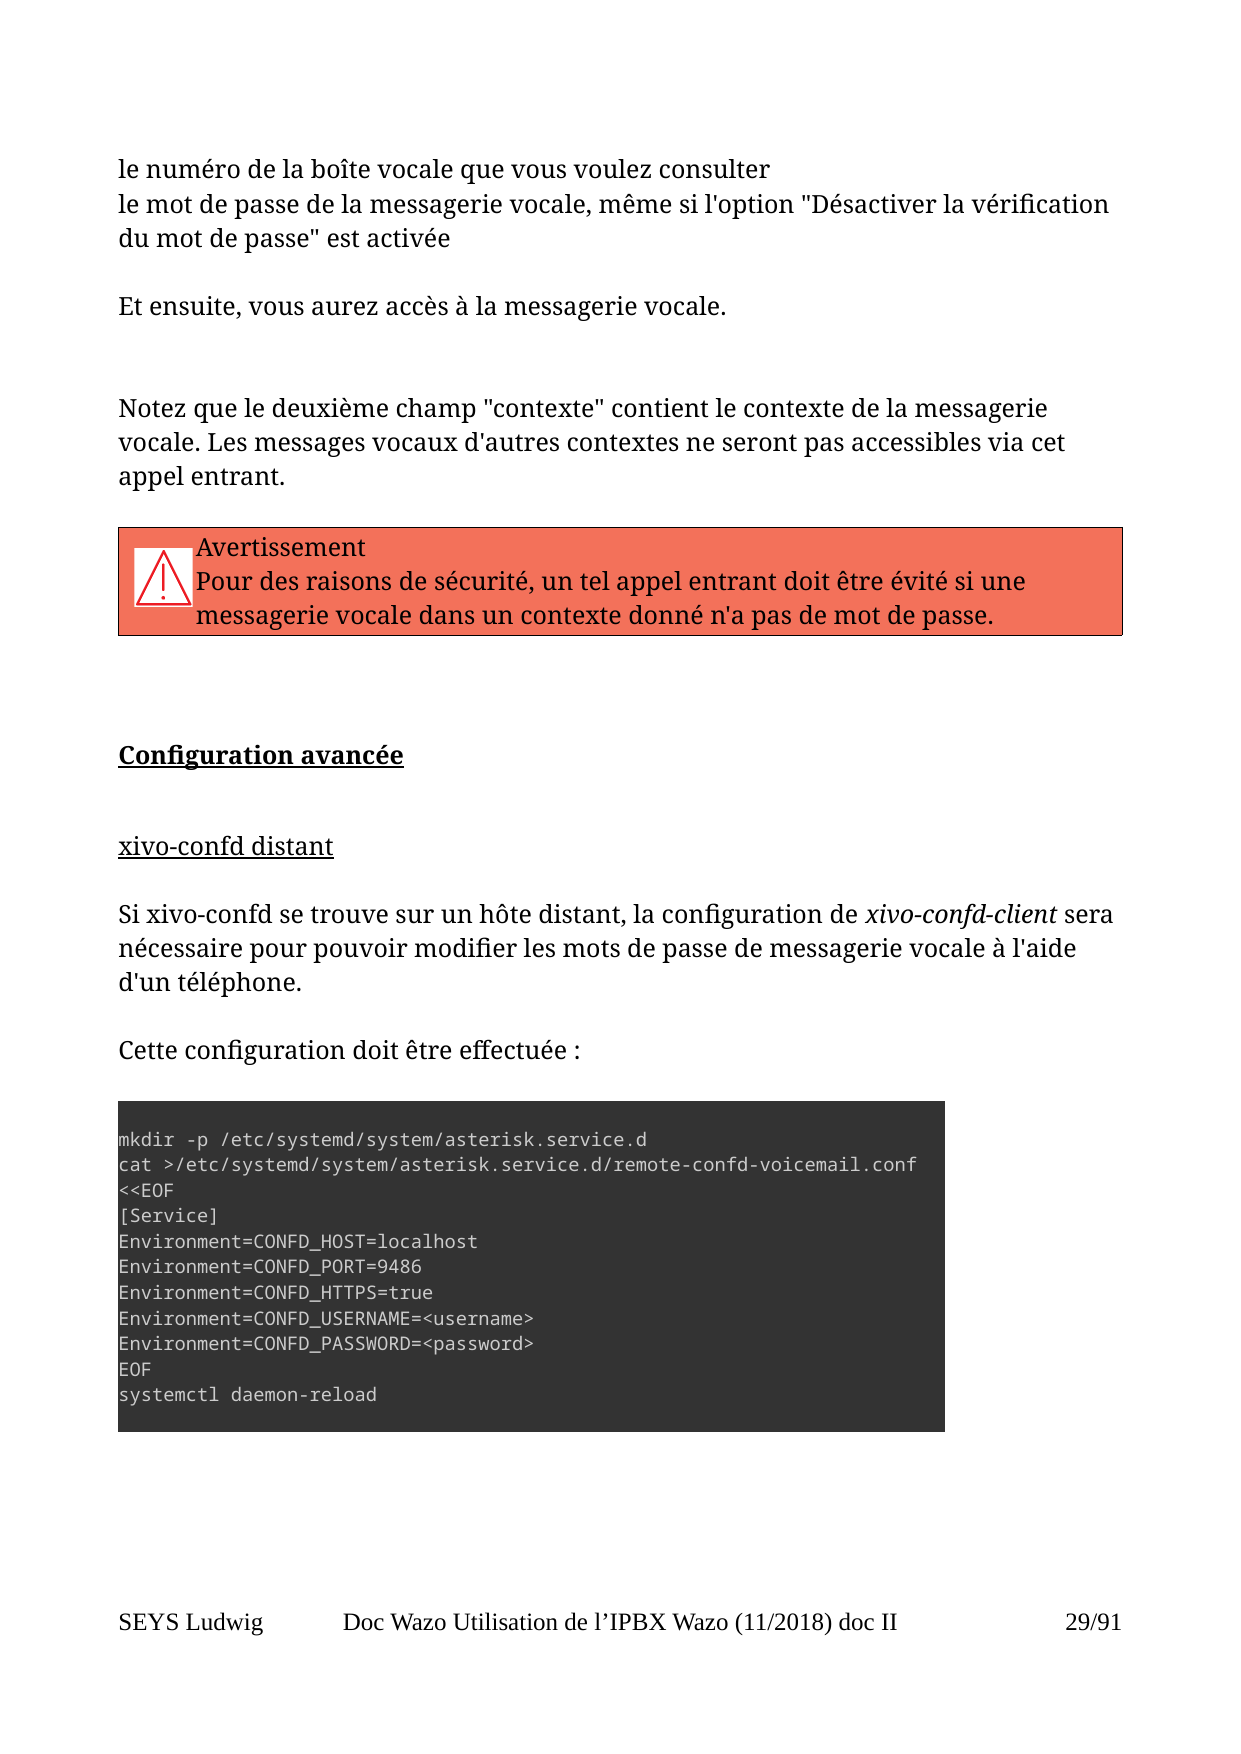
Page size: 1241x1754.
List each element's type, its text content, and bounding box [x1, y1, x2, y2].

text mkdir -p /etc/systemd/system/asterisk.service.d [118, 1126, 945, 1152]
text xivo-confd distant [118, 828, 1122, 862]
text Environment=CONFD_HTTPS=true [118, 1279, 945, 1305]
text le numéro de la boîte vocale que vous voulez consulter [118, 152, 1122, 186]
picture [134, 548, 193, 607]
text le mot de passe de la messagerie vocale, même si l'option "Désactiver la vérification du mot de passe" est activée [118, 186, 1122, 254]
text Environment=CONFD_USERNAME=<username> [118, 1305, 945, 1330]
text Cette configuration doit être effectuée : [118, 1032, 1122, 1067]
text EOF [118, 1356, 945, 1381]
text Configuration avancée [118, 737, 1122, 771]
text Pour des raisons de sécurité, un tel appel entrant doit être évité si une messagerie vocale dans un contexte donné n'a pas de mot de passe. [119, 561, 1122, 635]
text Et ensuite, vous aurez accès à la messagerie vocale. [118, 288, 1122, 322]
text Environment=CONFD_PORT=9486 [118, 1254, 945, 1279]
text Notez que le deuxième champ "contexte" contient le contexte de la messagerie vocale. Les messages vocaux d'autres contextes ne seront pas accessibles via cet appel entrant. [118, 391, 1122, 493]
text Si xivo-confd se trouve sur un hôte distant, la configuration de xivo-confd-client sera nécessaire pour pouvoir modifier les mots de passe de messagerie vocale à l'aide d'un téléphone. [118, 896, 1122, 998]
text Avertissement [119, 528, 1122, 561]
text [Service] [118, 1203, 945, 1228]
text cat >/etc/systemd/system/asterisk.service.d/remote-confd-voicemail.conf <<EOF [118, 1152, 945, 1203]
text Environment=CONFD_PASSWORD=<password> [118, 1330, 945, 1356]
text systemctl daemon-reload [118, 1381, 945, 1407]
text Environment=CONFD_HOST=localhost [118, 1228, 945, 1254]
